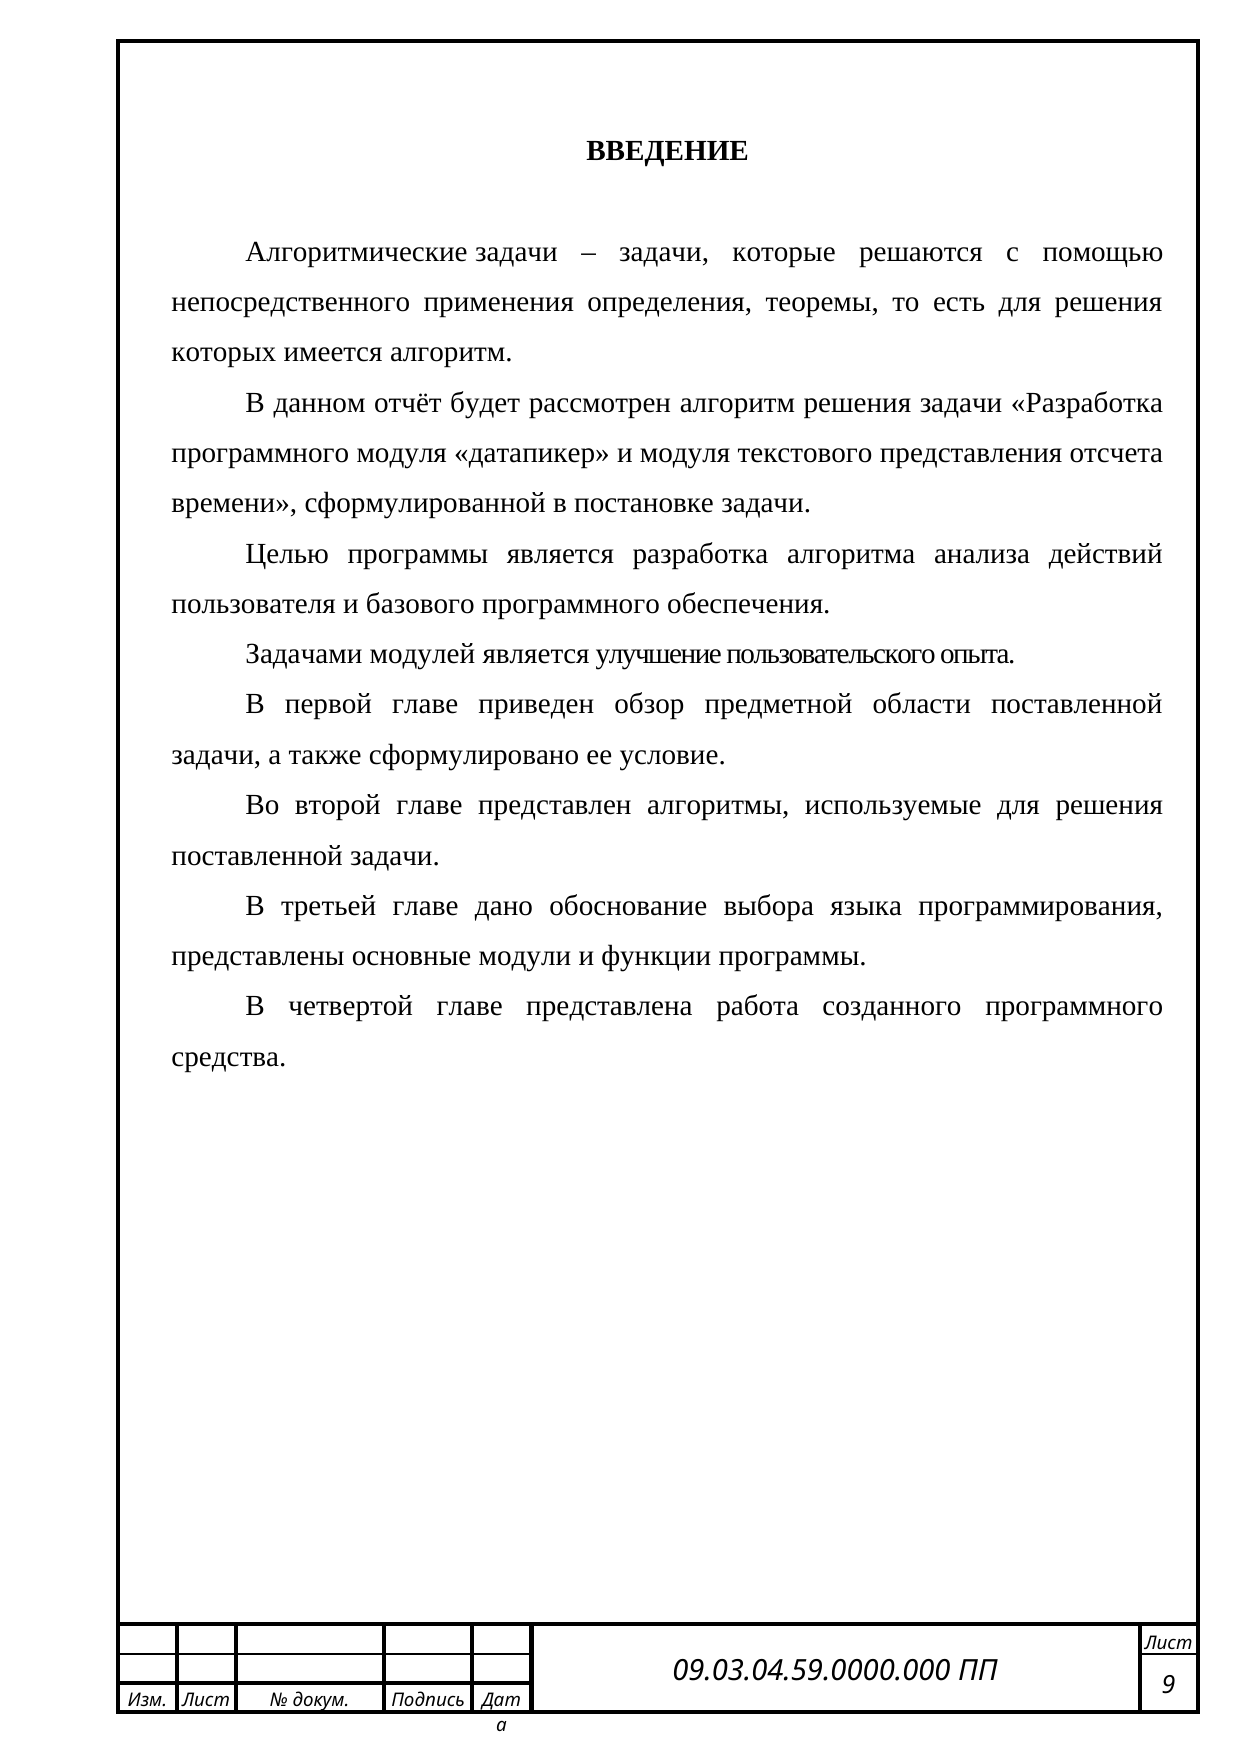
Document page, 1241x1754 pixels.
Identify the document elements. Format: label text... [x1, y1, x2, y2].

text Задачами модулей является улучшение пользовательского опыта. [171, 636, 1163, 670]
text Целью программы является разработка алгоритма анализа действий пользователя и базового программного обеспечения. [171, 536, 1163, 619]
text В первой главе приведен обзор предметной области поставленной задачи, а также сформулировано ее условие. [171, 687, 1163, 771]
text ВВЕДЕНИЕ [171, 133, 1163, 167]
text Во второй главе представлен алгоритмы, используемые для решения поставленной задачи. [171, 787, 1163, 871]
text В третьей главе дано обоснование выбора языка программирования, представлены основные модули и функции программы. [171, 888, 1163, 972]
text В данном отчёт будет рассмотрен алгоритм решения задачи «Разработка программного модуля «датапикер» и модуля текстового представления отсчета времени», сформулированной в постановке задачи. [171, 385, 1163, 519]
text Алгоритмические задачи – задачи, которые решаются с помощью непосредственного применения определения, теоремы, то есть для решения которых имеется алгоритм. [171, 234, 1163, 368]
text В четвертой главе представлена работа созданного программного средства. [171, 988, 1163, 1072]
